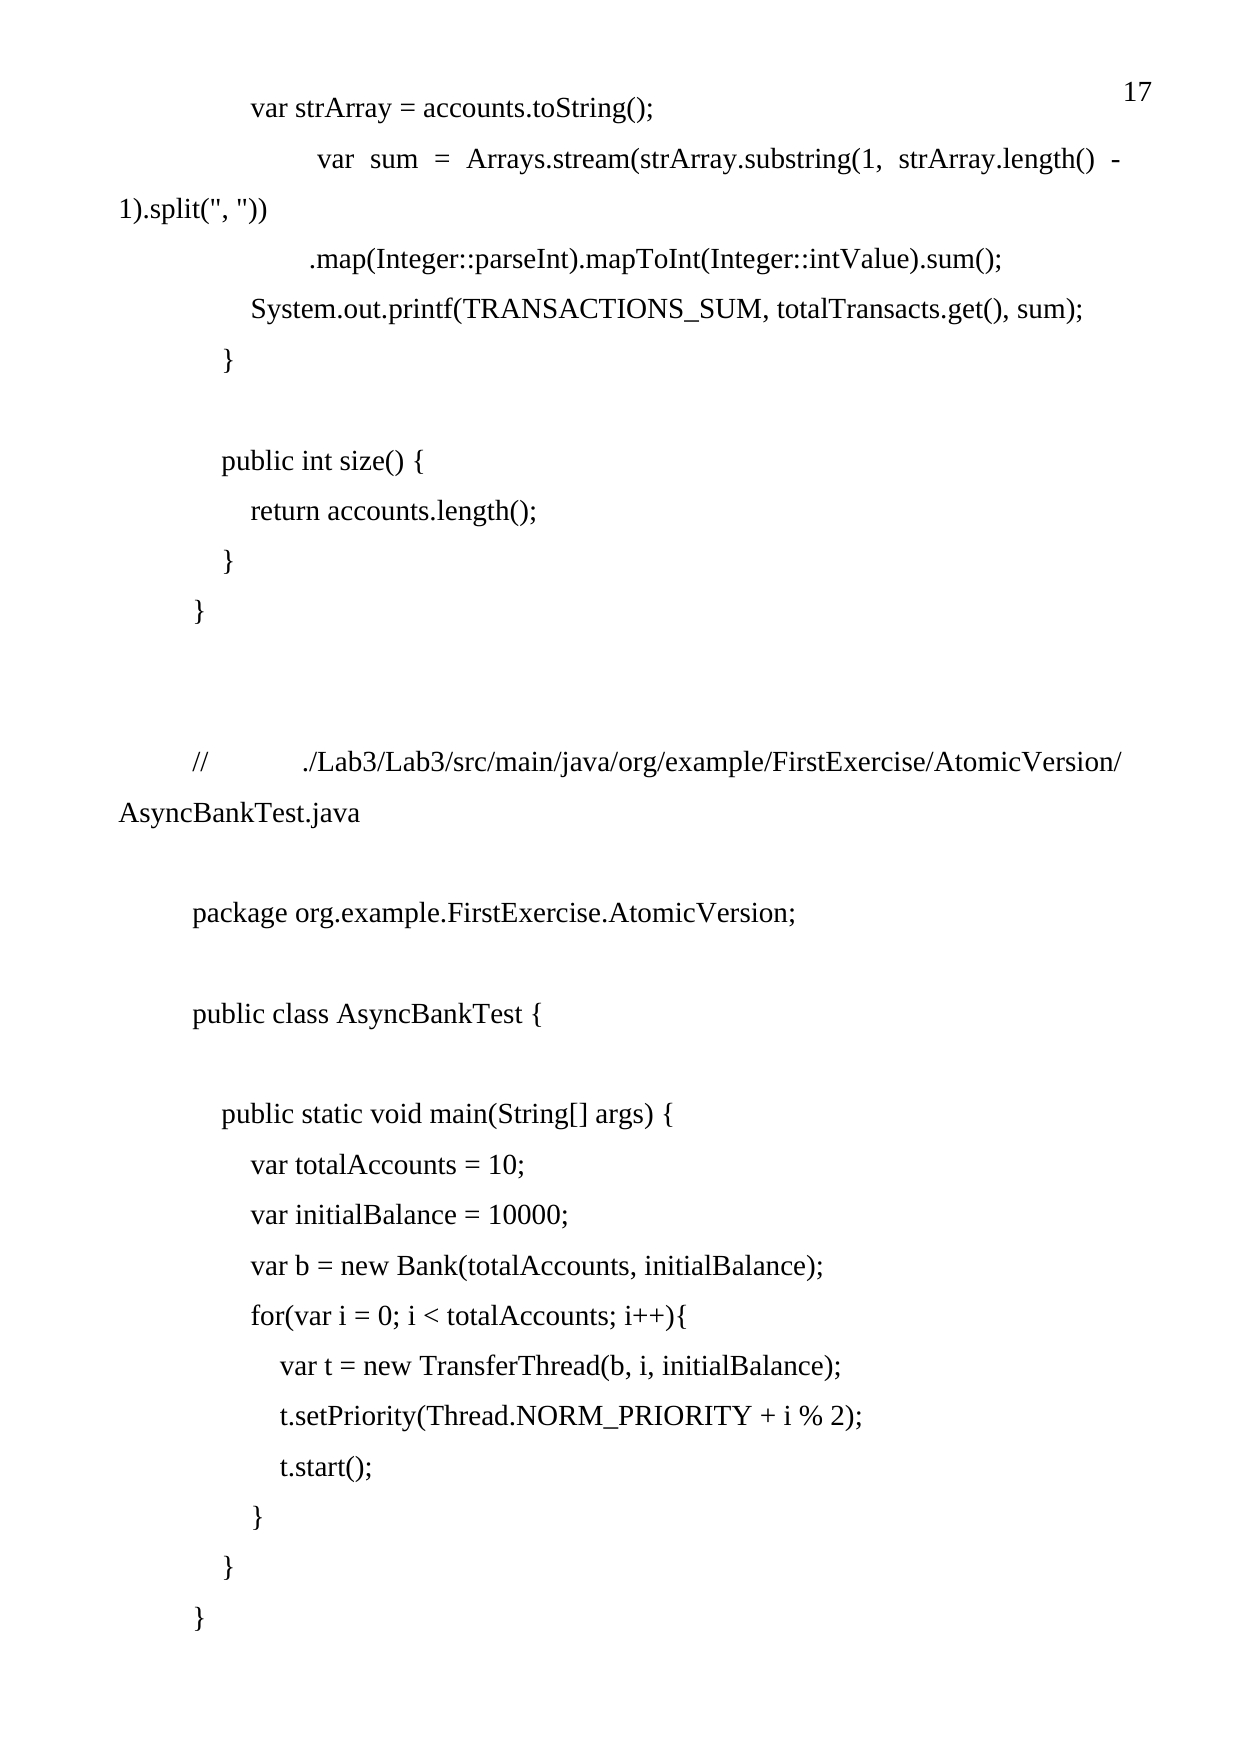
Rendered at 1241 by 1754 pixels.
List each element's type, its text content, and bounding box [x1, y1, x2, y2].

text } [118, 342, 1122, 376]
text public class AsyncBankTest { [118, 996, 1122, 1029]
text System.out.printf(TRANSACTIONS_SUM, totalTransacts.get(), sum); [118, 292, 1122, 325]
text return accounts.length(); [118, 493, 1122, 526]
text var totalAccounts = 10; [118, 1147, 1122, 1181]
text var t = new TransferThread(b, i, initialBalance); [118, 1348, 1122, 1382]
text } [118, 1499, 1122, 1533]
text // ./Lab3/Lab3/src/main/java/org/example/FirstExercise/AtomicVersion/AsyncBankTest.java [118, 744, 1122, 828]
text t.start(); [118, 1449, 1122, 1482]
text .map(Integer::parseInt).mapToInt(Integer::intValue).sum(); [118, 241, 1122, 275]
text public static void main(String[] args) { [118, 1097, 1122, 1130]
text } [118, 593, 1122, 627]
text var b = new Bank(totalAccounts, initialBalance); [118, 1248, 1122, 1281]
text } [118, 543, 1122, 577]
text t.setPriority(Thread.NORM_PRIORITY + i % 2); [118, 1398, 1122, 1432]
text } [118, 1600, 1122, 1633]
text public int size() { [118, 443, 1122, 476]
text for(var i = 0; i < totalAccounts; i++){ [118, 1298, 1122, 1331]
text } [118, 1549, 1122, 1583]
text package org.example.FirstExercise.AtomicVersion; [118, 895, 1122, 929]
text var strArray = accounts.toString(); [118, 90, 1122, 124]
text var sum = Arrays.stream(strArray.substring(1, strArray.length() - 1).split(", ")) [118, 141, 1122, 224]
text var initialBalance = 10000; [118, 1197, 1122, 1231]
